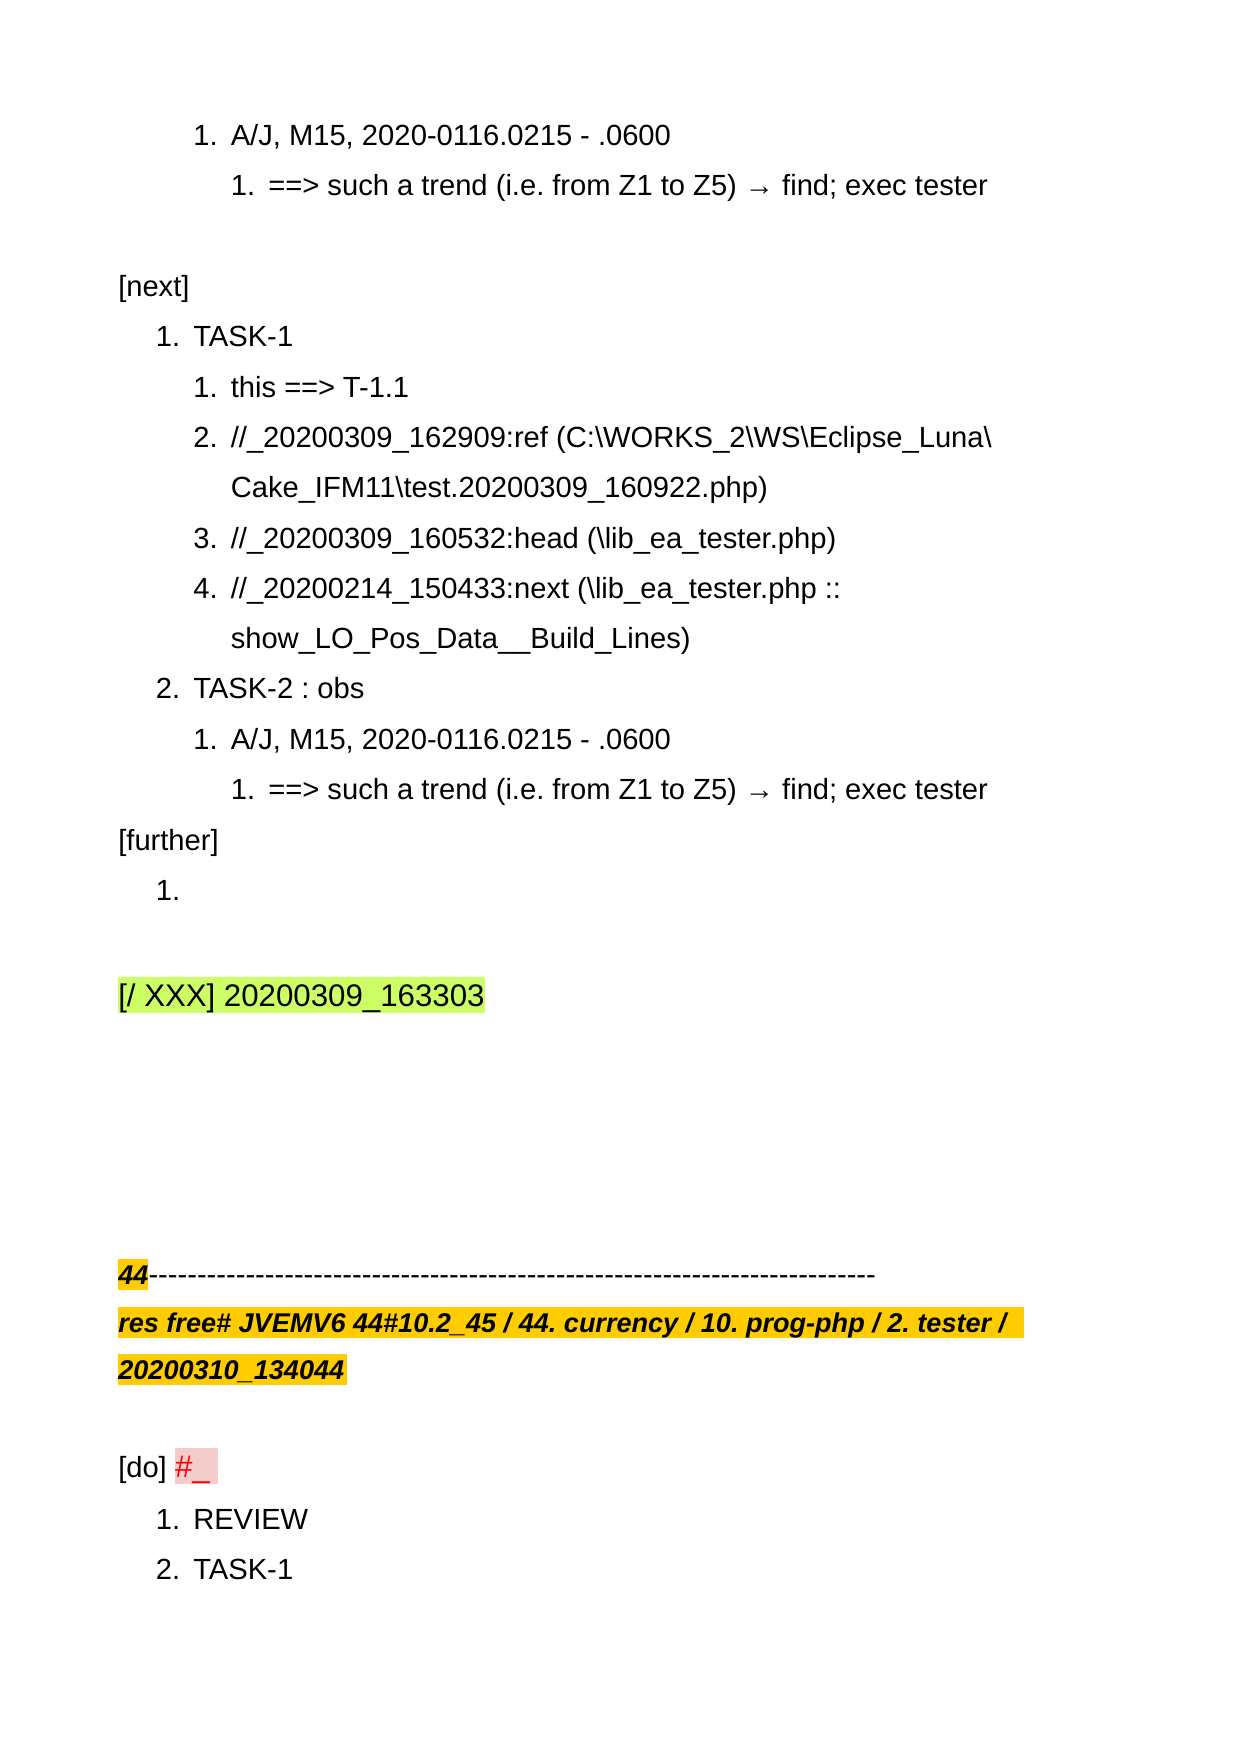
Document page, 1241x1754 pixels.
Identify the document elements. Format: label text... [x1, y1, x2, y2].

list this ==> T-1.1 [193, 370, 1122, 403]
list ==> such a trend (i.e. from Z1 to Z5) → find; exec tester [231, 168, 1122, 202]
list TASK-2 : obs [156, 672, 1122, 705]
text res free# JVEMV6 44#10.2_45 / 44. currency / 10. prog-php / 2. tester / 20200310_134044 [118, 1307, 1122, 1385]
list //_20200214_150433:next (\lib_ea_tester.php :: show_LO_Pos_Data__Build_Lines) [193, 571, 1122, 655]
list A/J, M15, 2020-0116.0215 - .0600 [193, 118, 1122, 152]
list ==> such a trend (i.e. from Z1 to Z5) → find; exec tester [231, 772, 1122, 806]
list TASK-1 [156, 319, 1122, 353]
list TASK-1 [156, 1552, 1122, 1586]
list A/J, M15, 2020-0116.0215 - .0600 [193, 722, 1122, 755]
text [next] [118, 269, 1122, 303]
text [do] #_ [118, 1448, 1122, 1484]
list //_20200309_160532:head (\lib_ea_tester.php) [193, 521, 1122, 554]
list REVIEW [156, 1502, 1122, 1535]
text [further] [118, 822, 1122, 856]
list //_20200309_162909:ref (C:\WORKS_2\WS\Eclipse_Luna\Cake_IFM11\test.20200309_160922.php) [193, 420, 1122, 504]
text 44--------------------------------------------------------------------------- [118, 1257, 1122, 1291]
text [/ XXX] 20200309_163303 [118, 923, 1122, 1013]
